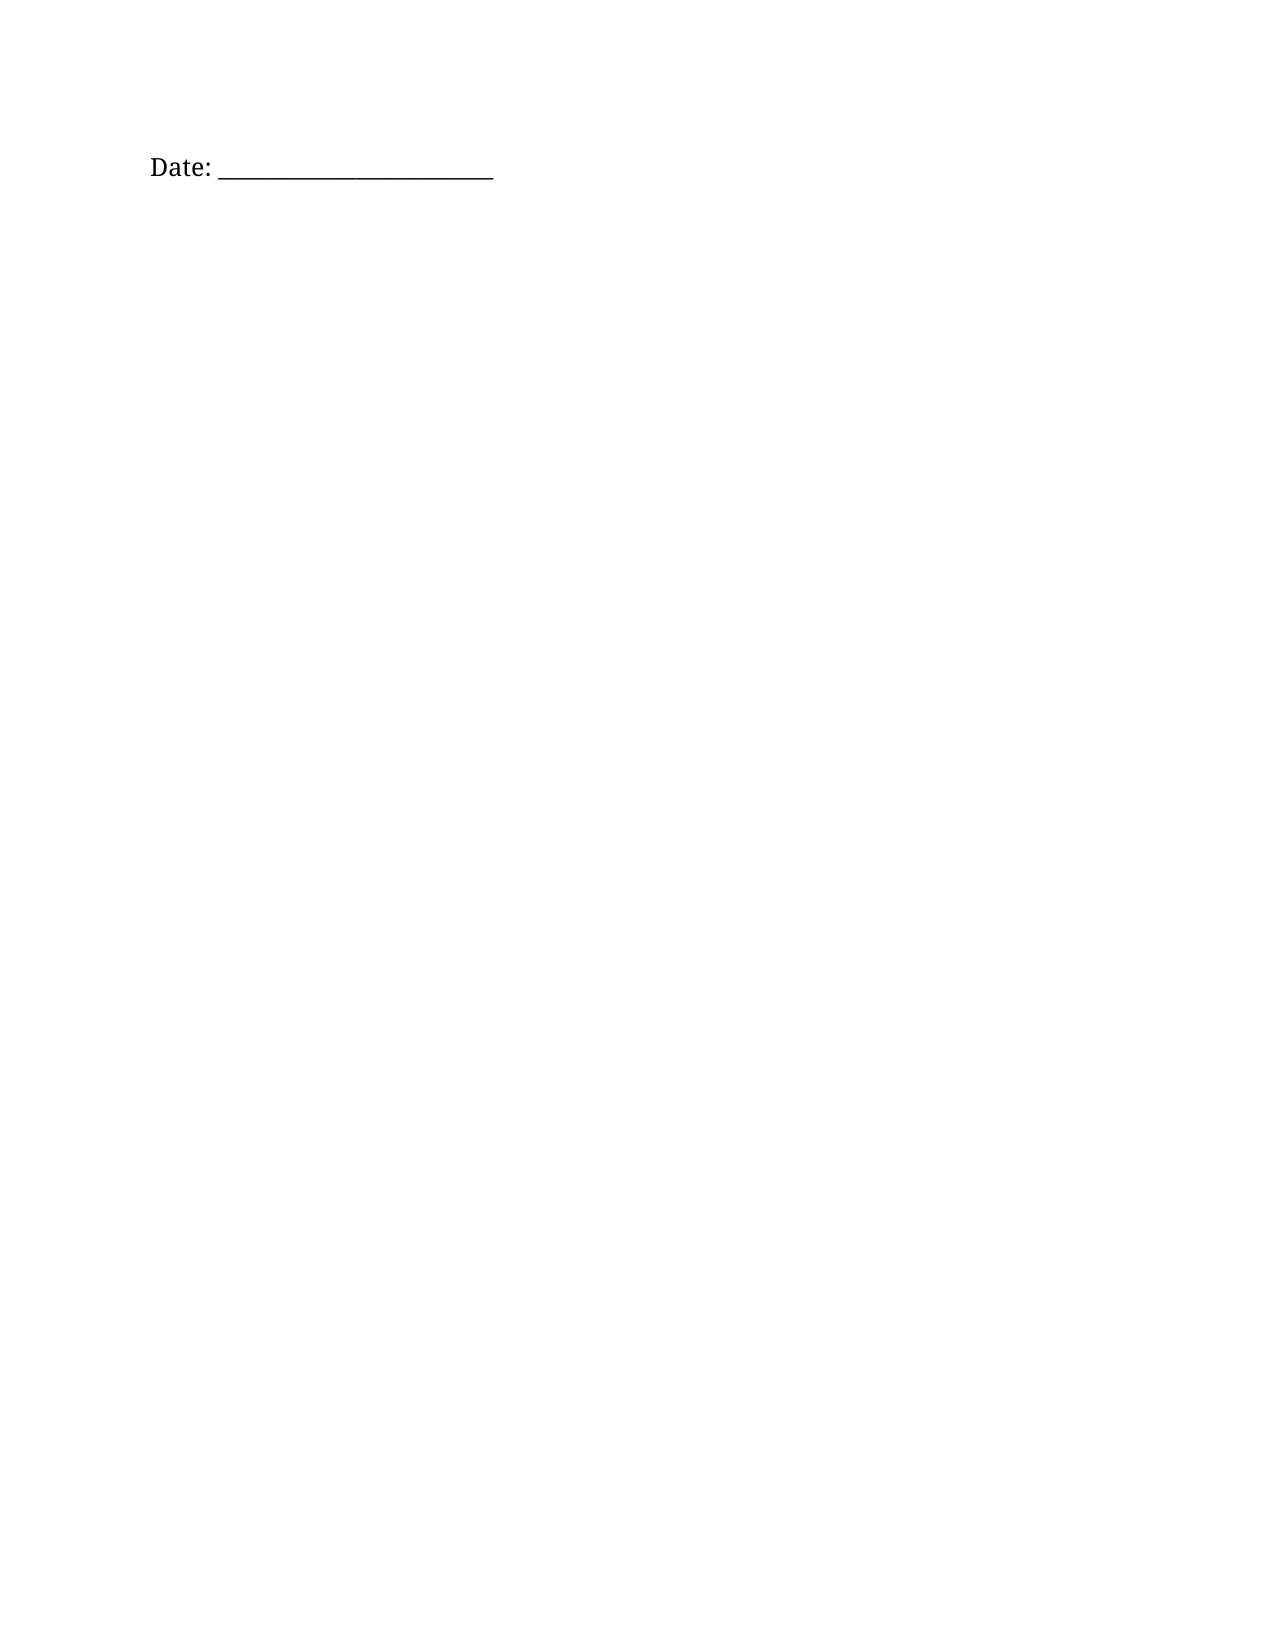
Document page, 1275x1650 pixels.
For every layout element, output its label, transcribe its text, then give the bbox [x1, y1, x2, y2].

text Date: ________________________ [150, 150, 1125, 184]
